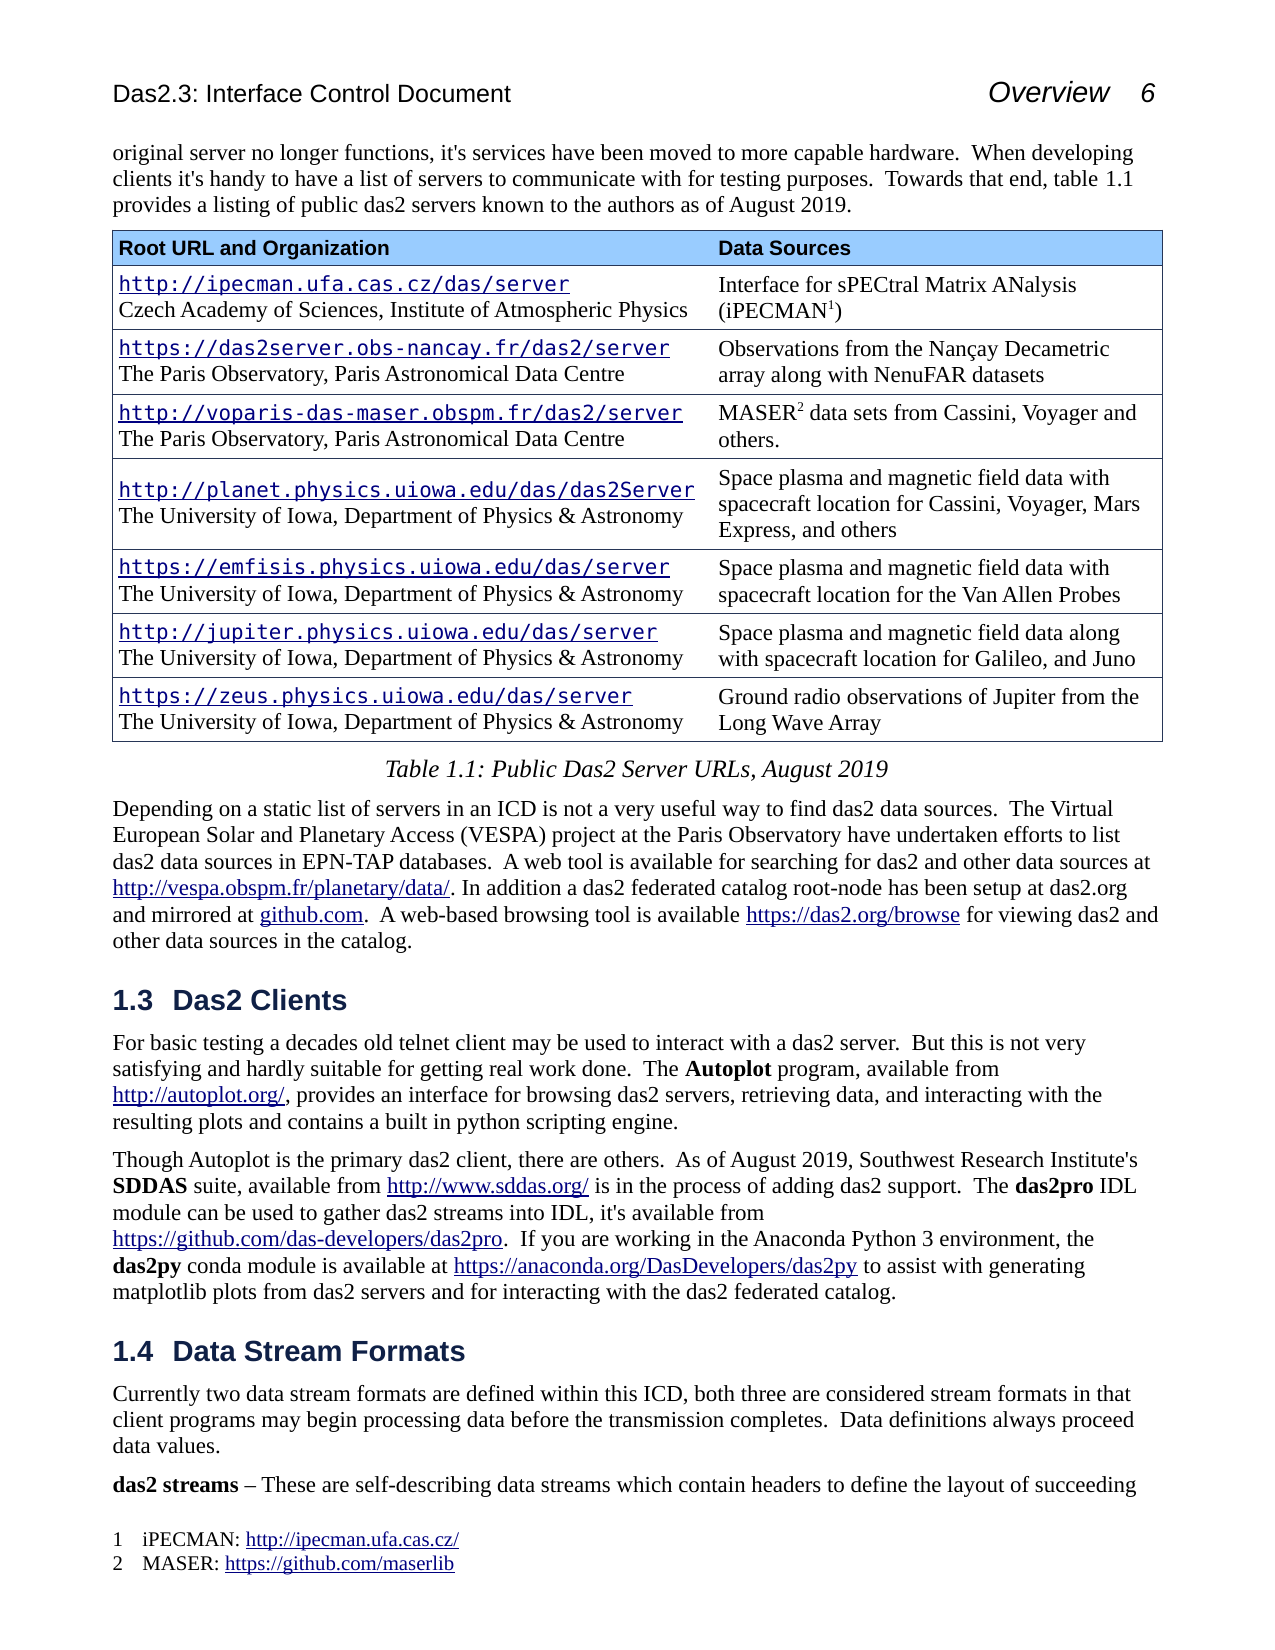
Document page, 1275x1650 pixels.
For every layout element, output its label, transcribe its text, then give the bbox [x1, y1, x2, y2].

text das2 streams – These are self-describing data streams which contain headers to define the layout of succeeding [112, 1471, 1162, 1497]
table_cell Space plasma and magnetic field data with spacecraft location for the Van Allen Probes [713, 550, 1162, 613]
table_cell Interface for sPECtral Matrix ANalysis (iPECMAN) [713, 266, 1162, 329]
table_cell http://planet.physics.uiowa.edu/das/das2Server The University of Iowa, Department of Physics & Astronomy [113, 459, 712, 548]
table_cell http://voparis-das-maser.obspm.fr/das2/server The Paris Observatory, Paris Astronomical Data Centre [113, 395, 712, 458]
table_header Data Sources [713, 231, 1162, 265]
table_cell Observations from the Nançay Decametric array along with NenuFAR datasets [713, 330, 1162, 394]
table_cell MASER data sets from Cassini, Voyager and others. [713, 395, 1162, 458]
table_cell Space plasma and magnetic field data along with spacecraft location for Galileo, and Juno [713, 614, 1162, 677]
text Table 1.1: Public Das2 Server URLs, August 2019 [112, 754, 1162, 783]
text For basic testing a decades old telnet client may be used to interact with a das2 server. But this is not very satisfying and hardly suitable for getting real work done. The Autoplot program, available from http://autoplot.org/, provides an interface for browsing das2 servers, retrieving data, and interacting with the resulting plots and contains a built in python scripting engine. [112, 1029, 1162, 1134]
table_cell https://zeus.physics.uiowa.edu/das/server The University of Iowa, Department of Physics & Astronomy [113, 678, 712, 741]
table_cell https://emfisis.physics.uiowa.edu/das/server The University of Iowa, Department of Physics & Astronomy [113, 550, 712, 613]
subtitle Das2 Clients [112, 983, 1162, 1017]
text Depending on a static list of servers in an ICD is not a very useful way to find das2 data sources. The Virtual European Solar and Planetary Access (VESPA) project at the Paris Observatory have undertaken efforts to list das2 data sources in EPN-TAP databases. A web tool is available for searching for das2 and other data sources at http://vespa.obspm.fr/planetary/data/. In addition a das2 federated catalog root-node has been setup at das2.org and mirrored at github.com. A web-based browsing tool is available https://das2.org/browse for viewing das2 and other data sources in the catalog. [112, 795, 1162, 953]
table_header Root URL and Organization [113, 231, 712, 265]
table_cell Ground radio observations of Jupiter from the Long Wave Array [713, 678, 1162, 741]
text Though Autoplot is the primary das2 client, there are others. As of August 2019, Southwest Research Institute's SDDAS suite, available from http://www.sddas.org/ is in the process of adding das2 support. The das2pro IDL module can be used to gather das2 streams into IDL, it's available from https://github.com/das-developers/das2pro. If you are working in the Anaconda Python 3 environment, the das2py conda module is available at https://anaconda.org/DasDevelopers/das2py to assist with generating matplotlib plots from das2 servers and for interacting with the das2 federated catalog. [112, 1146, 1162, 1304]
subtitle Data Stream Formats [112, 1334, 1162, 1368]
table_cell https://das2server.obs-nancay.fr/das2/server The Paris Observatory, Paris Astronomical Data Centre [113, 330, 712, 394]
text Currently two data stream formats are defined within this ICD, both three are considered stream formats in that client programs may begin processing data before the transmission completes. Data definitions always proceed data values. [112, 1380, 1162, 1459]
table_cell Space plasma and magnetic field data with spacecraft location for Cassini, Voyager, Mars Express, and others [713, 459, 1162, 548]
table_cell http://jupiter.physics.uiowa.edu/das/server The University of Iowa, Department of Physics & Astronomy [113, 614, 712, 677]
text original server no longer functions, it's services have been moved to more capable hardware. When developing clients it's handy to have a list of servers to communicate with for testing purposes. Towards that end, table 1.1 provides a listing of public das2 servers known to the authors as of August 2019. [112, 138, 1162, 218]
table_cell http://ipecman.ufa.cas.cz/das/server Czech Academy of Sciences, Institute of Atmospheric Physics [113, 266, 712, 329]
